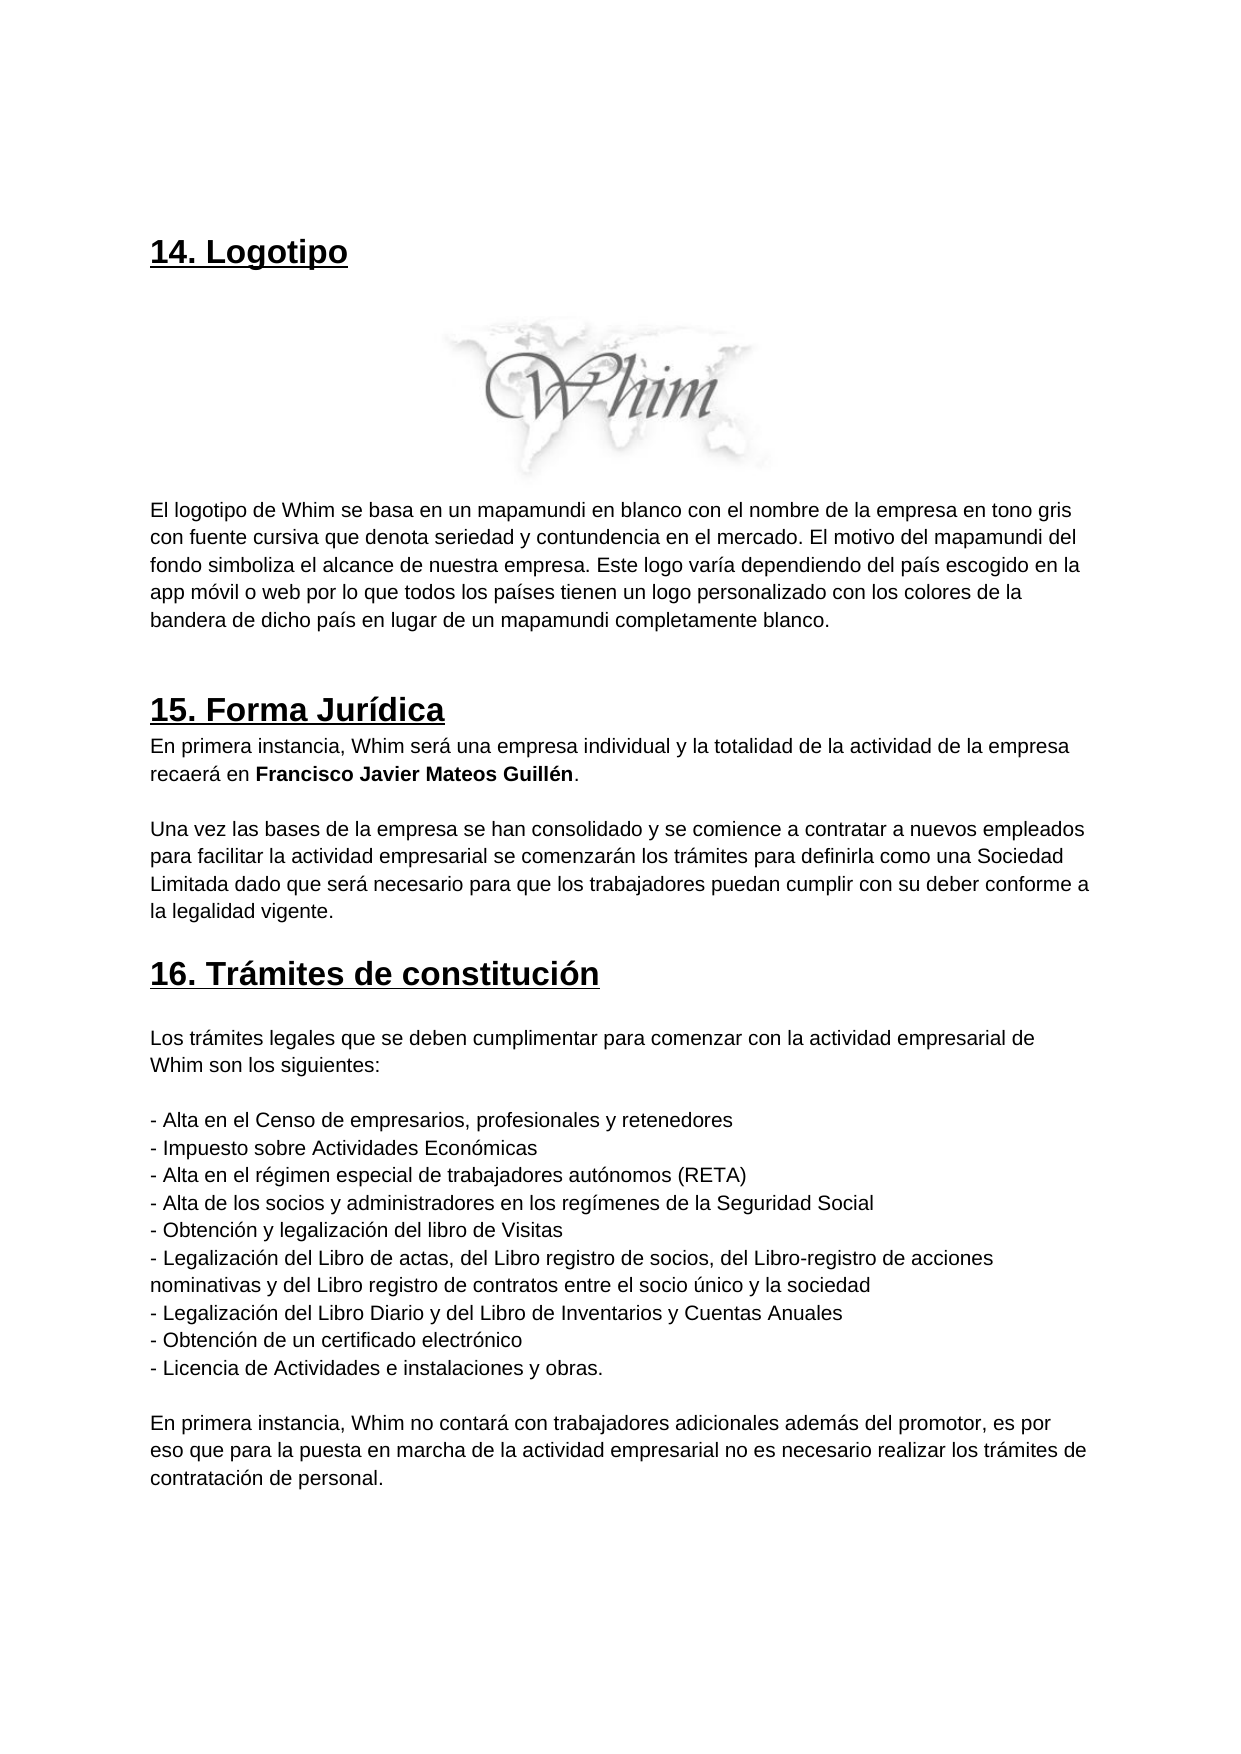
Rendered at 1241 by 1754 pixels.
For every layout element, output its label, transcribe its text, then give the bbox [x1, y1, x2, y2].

text 14. Logotipo [150, 232, 1090, 271]
text - Alta en el Censo de empresarios, profesionales y retenedores [150, 1108, 1090, 1132]
text El logotipo de Whim se basa en un mapamundi en blanco con el nombre de la empresa en tono gris con fuente cursiva que denota seriedad y contundencia en el mercado. El motivo del mapamundi del fondo simboliza el alcance de nuestra empresa. Este logo varía dependiendo del país escogido en la app móvil o web por lo que todos los países tienen un logo personalizado con los colores de la bandera de dicho país en lugar de un mapamundi completamente blanco. [150, 497, 1090, 631]
text - Legalización del Libro Diario y del Libro de Inventarios y Cuentas Anuales [150, 1301, 1090, 1325]
text - Obtención de un certificado electrónico [150, 1328, 1090, 1352]
text - Alta de los socios y administradores en los regímenes de la Seguridad Social [150, 1191, 1090, 1215]
text 16. Trámites de constitución [150, 954, 1090, 993]
text Los trámites legales que se deben cumplimentar para comenzar con la actividad empresarial de Whim son los siguientes: [150, 1026, 1090, 1077]
text En primera instancia, Whim será una empresa individual y la totalidad de la actividad de la empresa recaerá en Francisco Javier Mateos Guillén. [150, 734, 1090, 786]
text - Legalización del Libro de actas, del Libro registro de socios, del Libro-registro de acciones nominativas y del Libro registro de contratos entre el socio único y la sociedad [150, 1246, 1090, 1297]
text - Impuesto sobre Actividades Económicas [150, 1136, 1090, 1160]
text 15. Forma Jurídica [150, 690, 1090, 728]
text - Obtención y legalización del libro de Visitas [150, 1218, 1090, 1242]
text - Licencia de Actividades e instalaciones y obras. [150, 1356, 1090, 1380]
text - Alta en el régimen especial de trabajadores autónomos (RETA) [150, 1163, 1090, 1187]
text En primera instancia, Whim no contará con trabajadores adicionales además del promotor, es por eso que para la puesta en marcha de la actividad empresarial no es necesario realizar los trámites de contratación de personal. [150, 1411, 1090, 1490]
text Una vez las bases de la empresa se han consolidado y se comience a contratar a nuevos empleados para facilitar la actividad empresarial se comenzarán los trámites para definirla como una Sociedad Limitada dado que será necesario para que los trabajadores puedan cumplir con su deber conforme a la legalidad vigente. [150, 817, 1090, 923]
